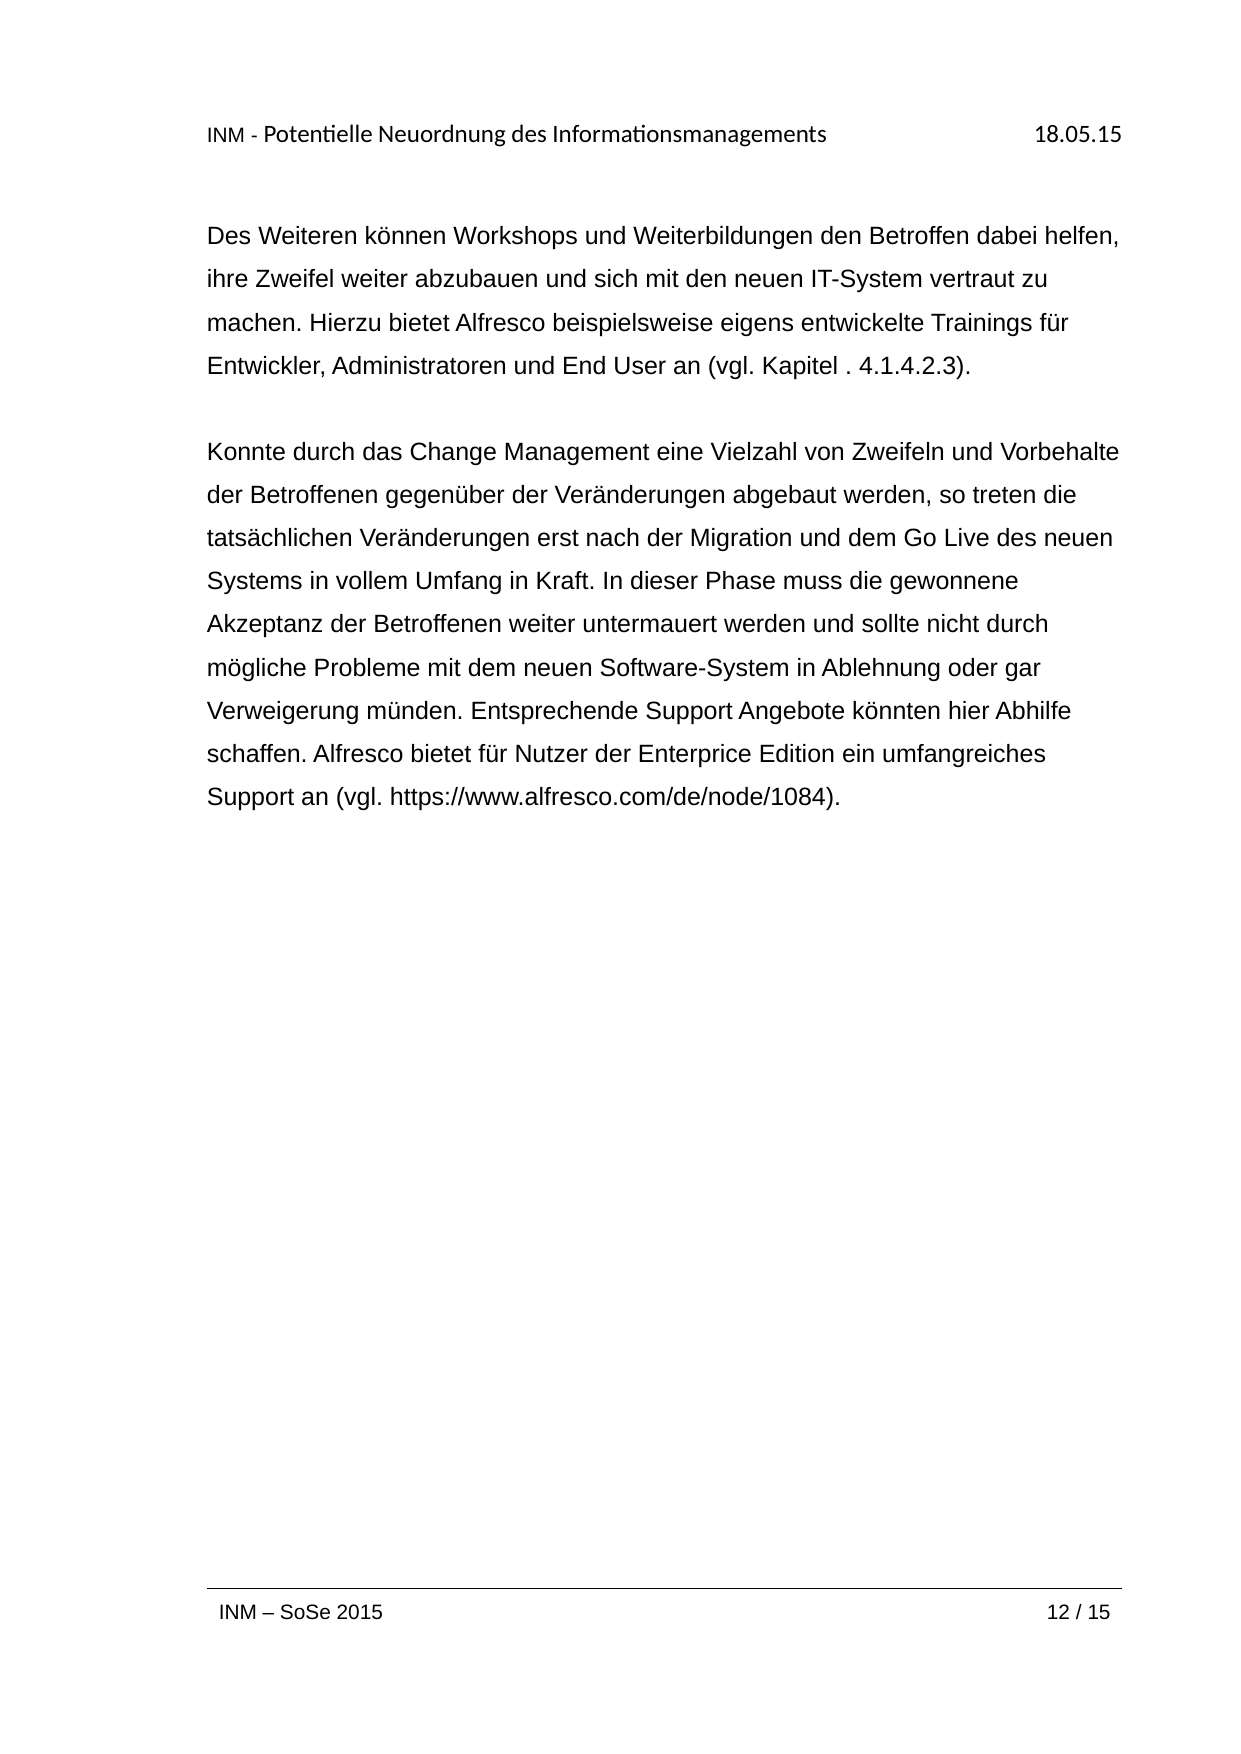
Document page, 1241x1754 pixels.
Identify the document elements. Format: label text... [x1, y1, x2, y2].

text Des Weiteren können Workshops und Weiterbildungen den Betroffen dabei helfen, ihre Zweifel weiter abzubauen und sich mit den neuen IT-System vertraut zu machen. Hierzu bietet Alfresco beispielsweise eigens entwickelte Trainings für Entwickler, Administratoren und End User an (vgl. Kapitel . 4.1.4.2.3). [207, 221, 1122, 379]
text Konnte durch das Change Management eine Vielzahl von Zweifeln und Vorbehalte der Betroffenen gegenüber der Veränderungen abgebaut werden, so treten die tatsächlichen Veränderungen erst nach der Migration und dem Go Live des neuen Systems in vollem Umfang in Kraft. In dieser Phase muss die gewonnene Akzeptanz der Betroffenen weiter untermauert werden und sollte nicht durch mögliche Probleme mit dem neuen Software-System in Ablehnung oder gar Verweigerung münden. Entsprechende Support Angebote könnten hier Abhilfe schaffen. Alfresco bietet für Nutzer der Enterprice Edition ein umfangreiches Support an (vgl. https://www.alfresco.com/de/node/1084). [207, 437, 1122, 811]
